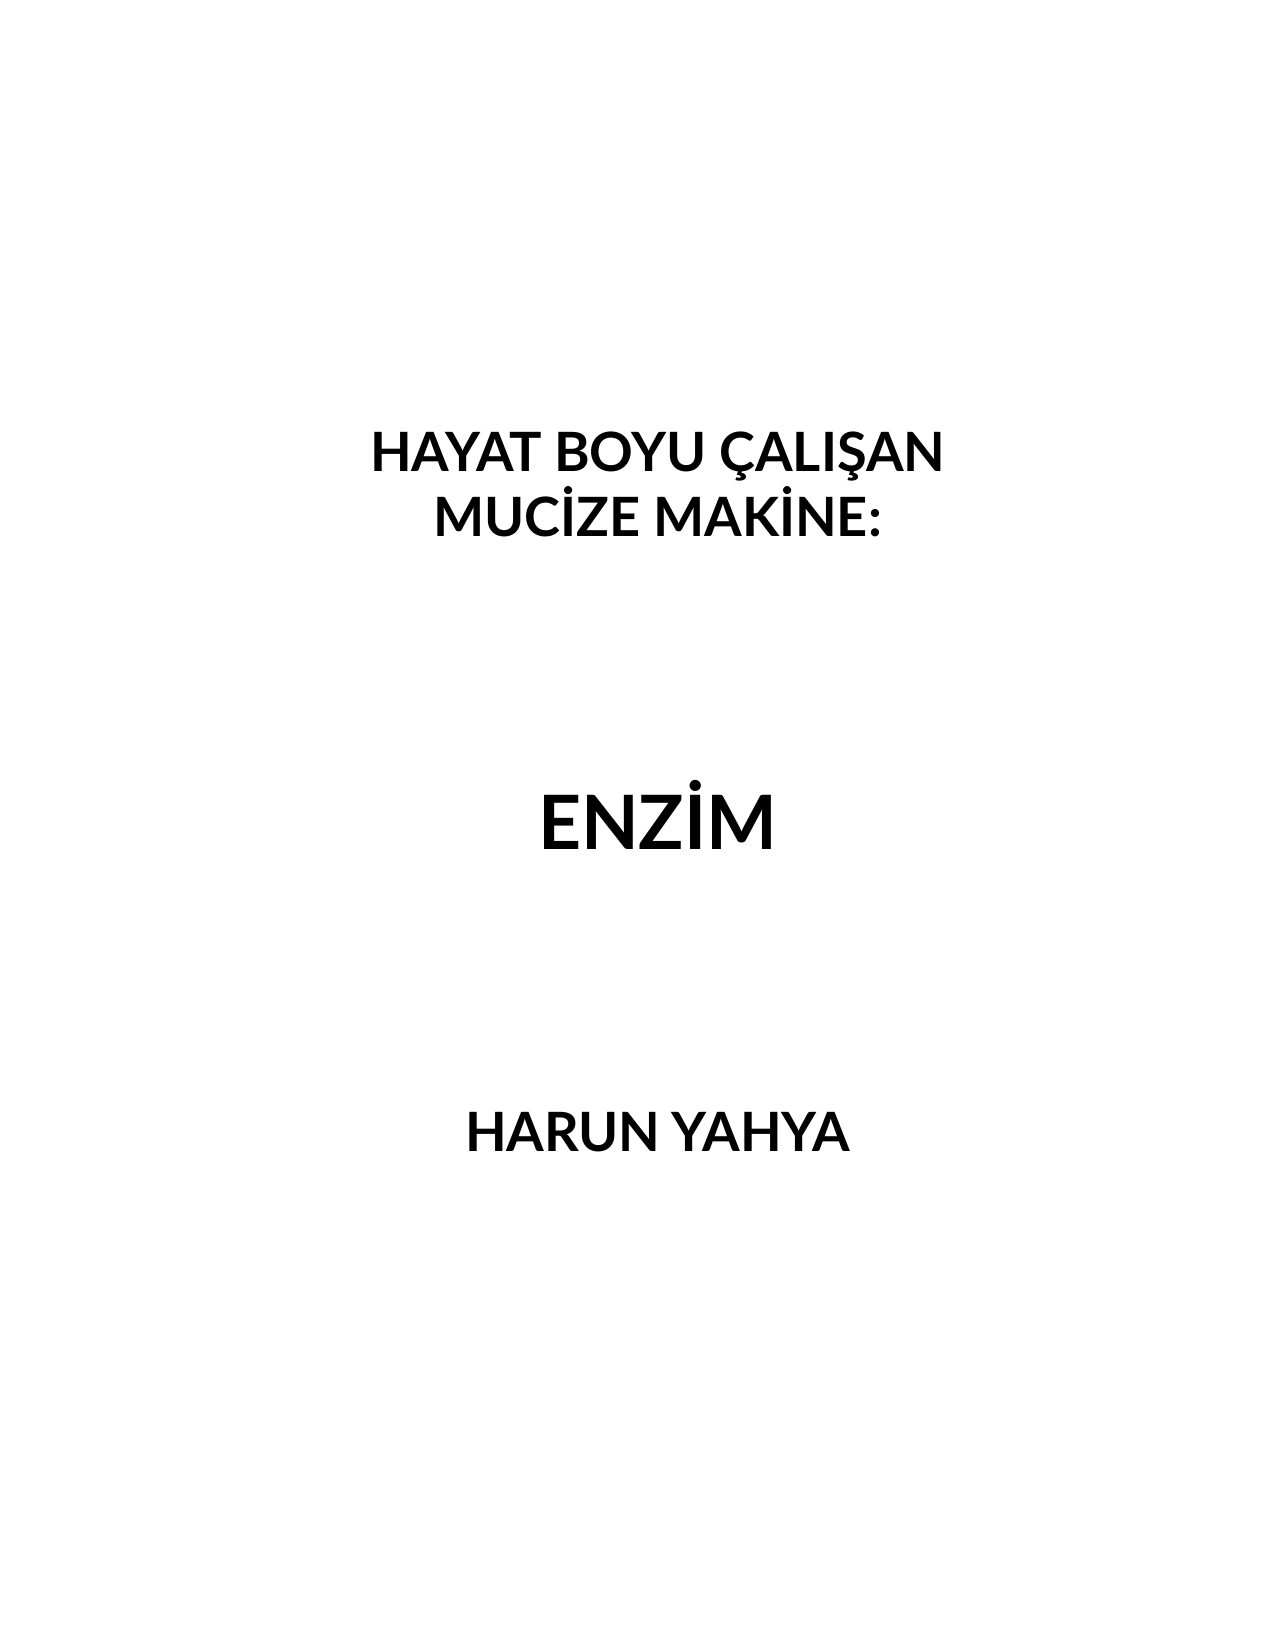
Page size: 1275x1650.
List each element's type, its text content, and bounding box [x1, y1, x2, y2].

text HAYAT BOYU ÇALIŞAN [94, 418, 1162, 483]
text HARUN YAHYA [94, 1098, 1162, 1163]
text ENZİM [94, 775, 1162, 865]
text MUCİZE MAKİNE: [94, 483, 1162, 548]
